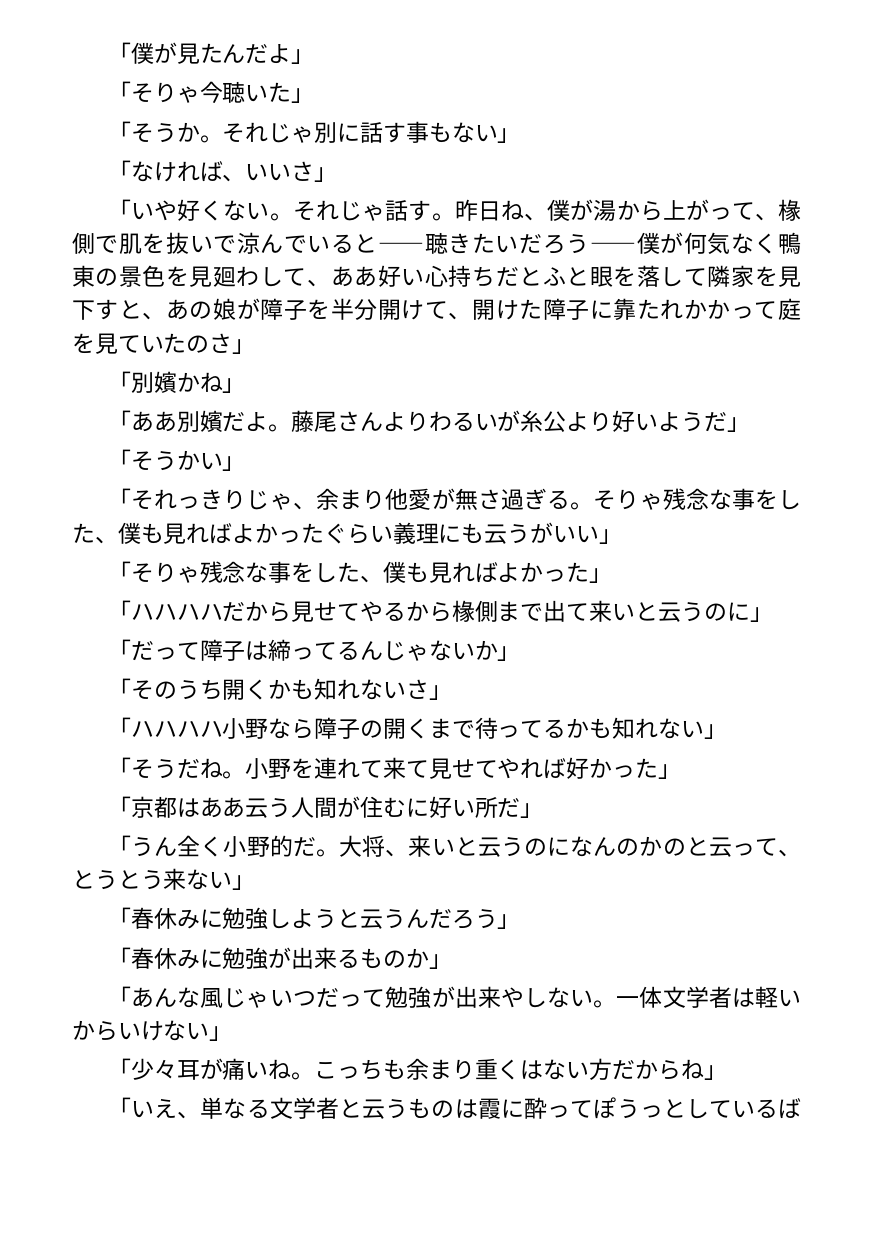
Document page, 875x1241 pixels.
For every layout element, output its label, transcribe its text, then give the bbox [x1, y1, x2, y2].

text 「だって障子は締ってるんじゃないか」 [72, 633, 802, 666]
text 「うん全く小野的だ。大将、来いと云うのになんのかのと云って、とうとう来ない」 [72, 829, 802, 895]
text 「ハハハハ小野なら障子の開くまで待ってるかも知れない」 [72, 711, 802, 744]
text 「そうだね。小野を連れて来て見せてやれば好かった」 [72, 751, 802, 784]
text 「そのうち開くかも知れないさ」 [72, 672, 802, 705]
text 「少々耳が痛いね。こっちも余まり重くはない方だからね」 [72, 1052, 802, 1085]
text 「ああ別嬪だよ。藤尾さんよりわるいが糸公より好いようだ」 [72, 404, 802, 437]
text 「京都はああ云う人間が住むに好い所だ」 [72, 790, 802, 823]
text 「別嬪かね」 [72, 365, 802, 398]
text 「あんな風じゃいつだって勉強が出来やしない。一体文学者は軽いからいけない」 [72, 979, 802, 1046]
text 「そうかい」 [72, 443, 802, 476]
text 「そうか。それじゃ別に話す事もない」 [72, 114, 802, 148]
text 「僕が見たんだよ」 [72, 36, 802, 69]
text 「春休みに勉強しようと云うんだろう」 [72, 901, 802, 934]
text 「ハハハハだから見せてやるから椽側まで出て来いと云うのに」 [72, 594, 802, 627]
text 「なければ、いいさ」 [72, 153, 802, 187]
text 「いや好くない。それじゃ話す。昨日ね、僕が湯から上がって、椽側で肌を抜いで涼んでいると――聴きたいだろう――僕が何気なく鴨東の景色を見廻わして、ああ好い心持ちだとふと眼を落して隣家を見下すと、あの娘が障子を半分開けて、開けた障子に靠たれかかって庭を見ていたのさ」 [72, 193, 802, 359]
text 「いえ、単なる文学者と云うものは霞に酔ってぽうっとしているば [72, 1091, 802, 1124]
text 「そりゃ今聴いた」 [72, 75, 802, 108]
text 「それっきりじゃ、余まり他愛が無さ過ぎる。そりゃ残念な事をした、僕も見ればよかったぐらい義理にも云うがいい」 [72, 482, 802, 549]
text 「春休みに勉強が出来るものか」 [72, 940, 802, 974]
text 「そりゃ残念な事をした、僕も見ればよかった」 [72, 555, 802, 588]
